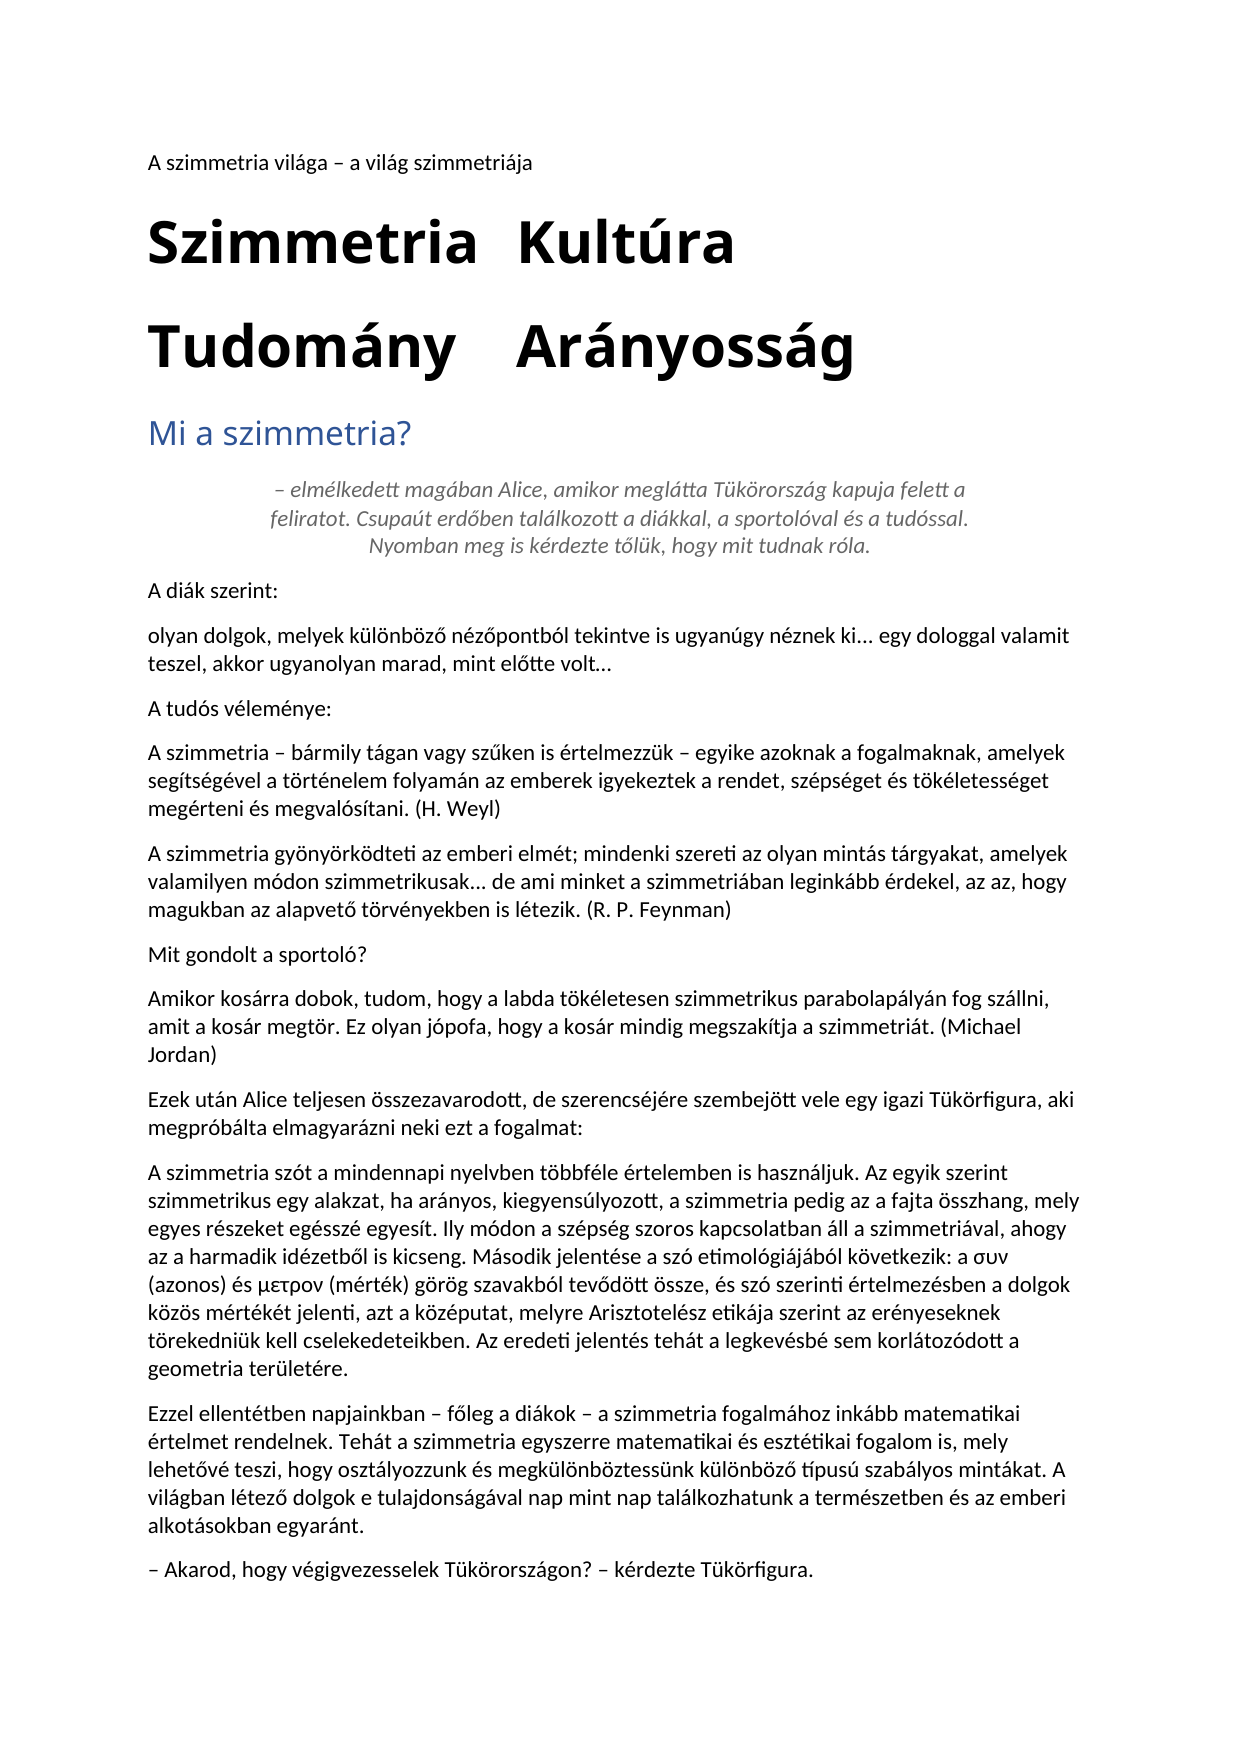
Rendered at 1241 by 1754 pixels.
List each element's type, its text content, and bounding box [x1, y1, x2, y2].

text Ezzel ellentétben napjainkban – főleg a diákok – a szimmetria fogalmához inkább matematikai értelmet rendelnek. Tehát a szimmetria egyszerre matematikai és esztétikai fogalom is, mely lehetővé teszi, hogy osztályozzunk és megkülönböztessünk különböző típusú szabályos mintákat. A világban létező dolgok e tulajdonságával nap mint nap találkozhatunk a természetben és az emberi alkotásokban egyaránt. [148, 1399, 1093, 1539]
text olyan dolgok, melyek különböző nézőpontból tekintve is ugyanúgy néznek ki... egy dologgal valamit teszel, akkor ugyanolyan marad, mint előtte volt… [148, 621, 1093, 677]
text A szimmetria – bármily tágan vagy szűken is értelmezzük – egyike azoknak a fogalmaknak, amelyek segítségével a történelem folyamán az emberek igyekeztek a rendet, szépséget és tökéletességet megérteni és megvalósítani. (H. Weyl) [148, 738, 1093, 822]
text – Akarod, hogy végigvezesselek Tükörországon? – kérdezte Tükörfigura. [148, 1556, 1093, 1583]
text A tudós véleménye: [148, 694, 1093, 722]
text Mit gondolt a sportoló? [148, 940, 1093, 968]
text A szimmetria szót a mindennapi nyelvben többféle értelemben is használjuk. Az egyik szerint szimmetrikus egy alakzat, ha arányos, kiegyensúlyozott, a szimmetria pedig az a fajta összhang, mely egyes részeket egésszé egyesít. Ily módon a szépség szoros kapcsolatban áll a szimmetriával, ahogy az a harmadik idézetből is kicseng. Második jelentése a szó etimológiájából következik: a συν (azonos) és µετρον (mérték) görög szavakból tevődött össze, és szó szerinti értelmezésben a dolgok közös mértékét jelenti, azt a középutat, melyre Arisztotelész etikája szerint az erényeseknek törekedniük kell cselekedeteikben. Az eredeti jelentés tehát a legkevésbé sem korlátozódott a geometria területére. [148, 1158, 1093, 1382]
subtitle Mi a szimmetria? [148, 409, 1093, 455]
text Amikor kosárra dobok, tudom, hogy a labda tökéletesen szimmetrikus parabolapályán fog szállni, amit a kosár megtör. Ez olyan jópofa, hogy a kosár mindig megszakítja a szimmetriát. (Michael Jordan) [148, 984, 1093, 1068]
text Ezek után Alice teljesen összezavarodott, de szerencséjére szembejött vele egy igazi Tükörfigura, aki megpróbálta elmagyarázni neki ezt a fogalmat: [148, 1085, 1093, 1141]
title Tudomány Arányosság [148, 305, 1093, 384]
text A szimmetria világa – a világ szimmetriája [148, 148, 1093, 176]
title Szimmetria Kultúra [148, 201, 1093, 280]
text A diák szerint: [148, 576, 1093, 604]
text A szimmetria gyönyörködteti az emberi elmét; mindenki szereti az olyan mintás tárgyakat, amelyek valamilyen módon szimmetrikusak... de ami minket a szimmetriában leginkább érdekel, az az, hogy magukban az alapvető törvényekben is létezik. (R. P. Feynman) [148, 839, 1093, 923]
text – elmélkedett magában Alice, amikor meglátta Tükörország kapuja felett a feliratot. Csupaút erdőben találkozott a diákkal, a sportolóval és a tudóssal. Nyomban meg is kérdezte tőlük, hogy mit tudnak róla. [237, 476, 1003, 560]
